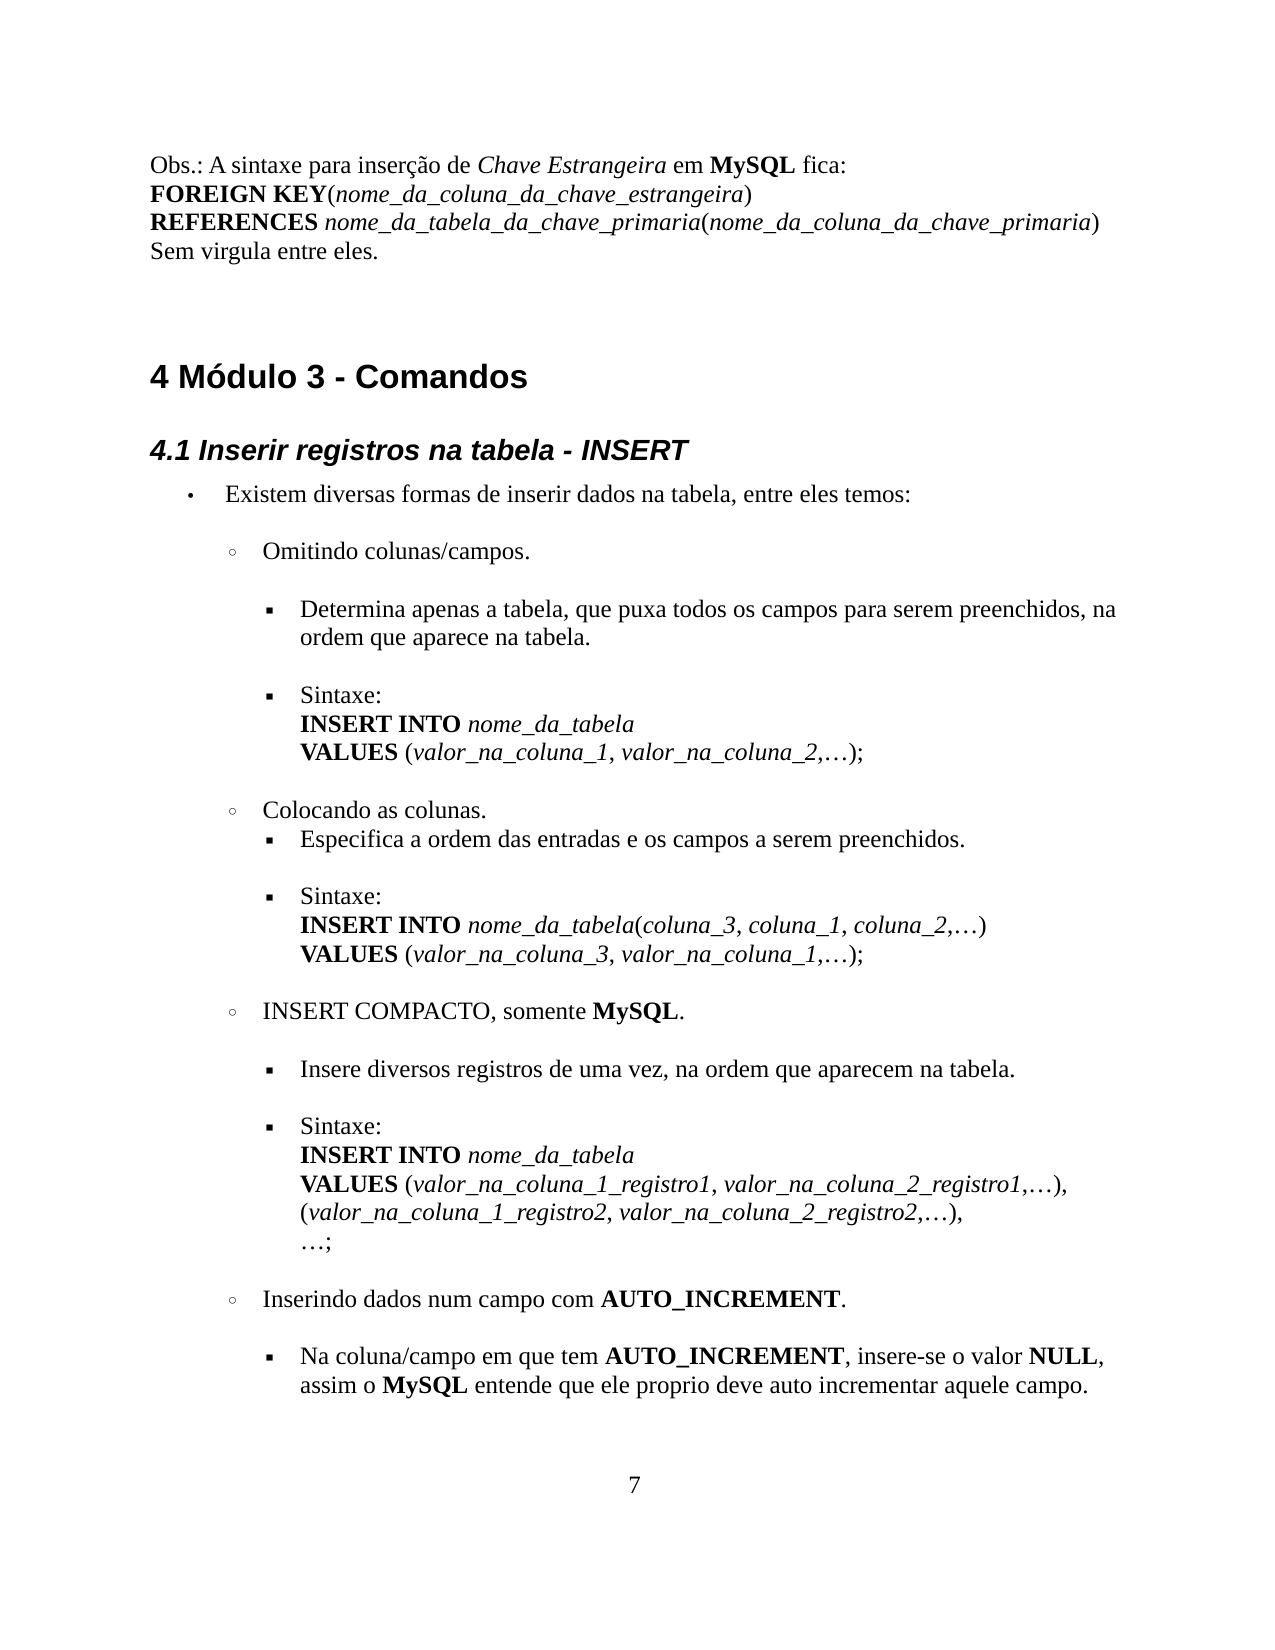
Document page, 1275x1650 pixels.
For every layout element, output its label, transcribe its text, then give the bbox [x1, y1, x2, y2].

list INSERT COMPACTO, somente MySQL. [225, 996, 1125, 1054]
list Omitindo colunas/campos. [225, 536, 1125, 594]
subtitle 4.1 Inserir registros na tabela - INSERT [150, 433, 1125, 466]
list Inserindo dados num campo com AUTO_INCREMENT. [225, 1284, 1125, 1341]
list Sintaxe: INSERT INTO nome_da_tabela VALUES (valor_na_coluna_1, valor_na_coluna_2,…); [262, 680, 1125, 795]
subtitle 4 Módulo 3 - Comandos [150, 356, 1125, 395]
list Sintaxe: INSERT INTO nome_da_tabela(coluna_3, coluna_1, coluna_2,…) VALUES (valor_na_coluna_3, valor_na_coluna_1,…); [262, 881, 1125, 996]
list Insere diversos registros de uma vez, na ordem que aparecem na tabela. [262, 1054, 1125, 1111]
list Existem diversas formas de inserir dados na tabela, entre eles temos: [187, 479, 1125, 536]
list Sintaxe: INSERT INTO nome_da_tabela VALUES (valor_na_coluna_1_registro1, valor_na_coluna_2_registro1,…), (valor_na_coluna_1_registro2, valor_na_coluna_2_registro2,…), …; [262, 1111, 1125, 1284]
list Na coluna/campo em que tem AUTO_INCREMENT, insere-se o valor NULL, assim o MySQL entende que ele proprio deve auto incrementar aquele campo. [262, 1341, 1125, 1427]
list Determina apenas a tabela, que puxa todos os campos para serem preenchidos, na ordem que aparece na tabela. [262, 594, 1125, 680]
list Especifica a ordem das entradas e os campos a serem preenchidos. [262, 824, 1125, 881]
text Obs.: A sintaxe para inserção de Chave Estrangeira em MySQL fica: FOREIGN KEY(nome_da_coluna_da_chave_estrangeira) REFERENCES nome_da_tabela_da_chave_primaria(nome_da_coluna_da_chave_primaria) Sem virgula entre eles. [150, 150, 1125, 294]
list Colocando as colunas. [225, 795, 1125, 824]
